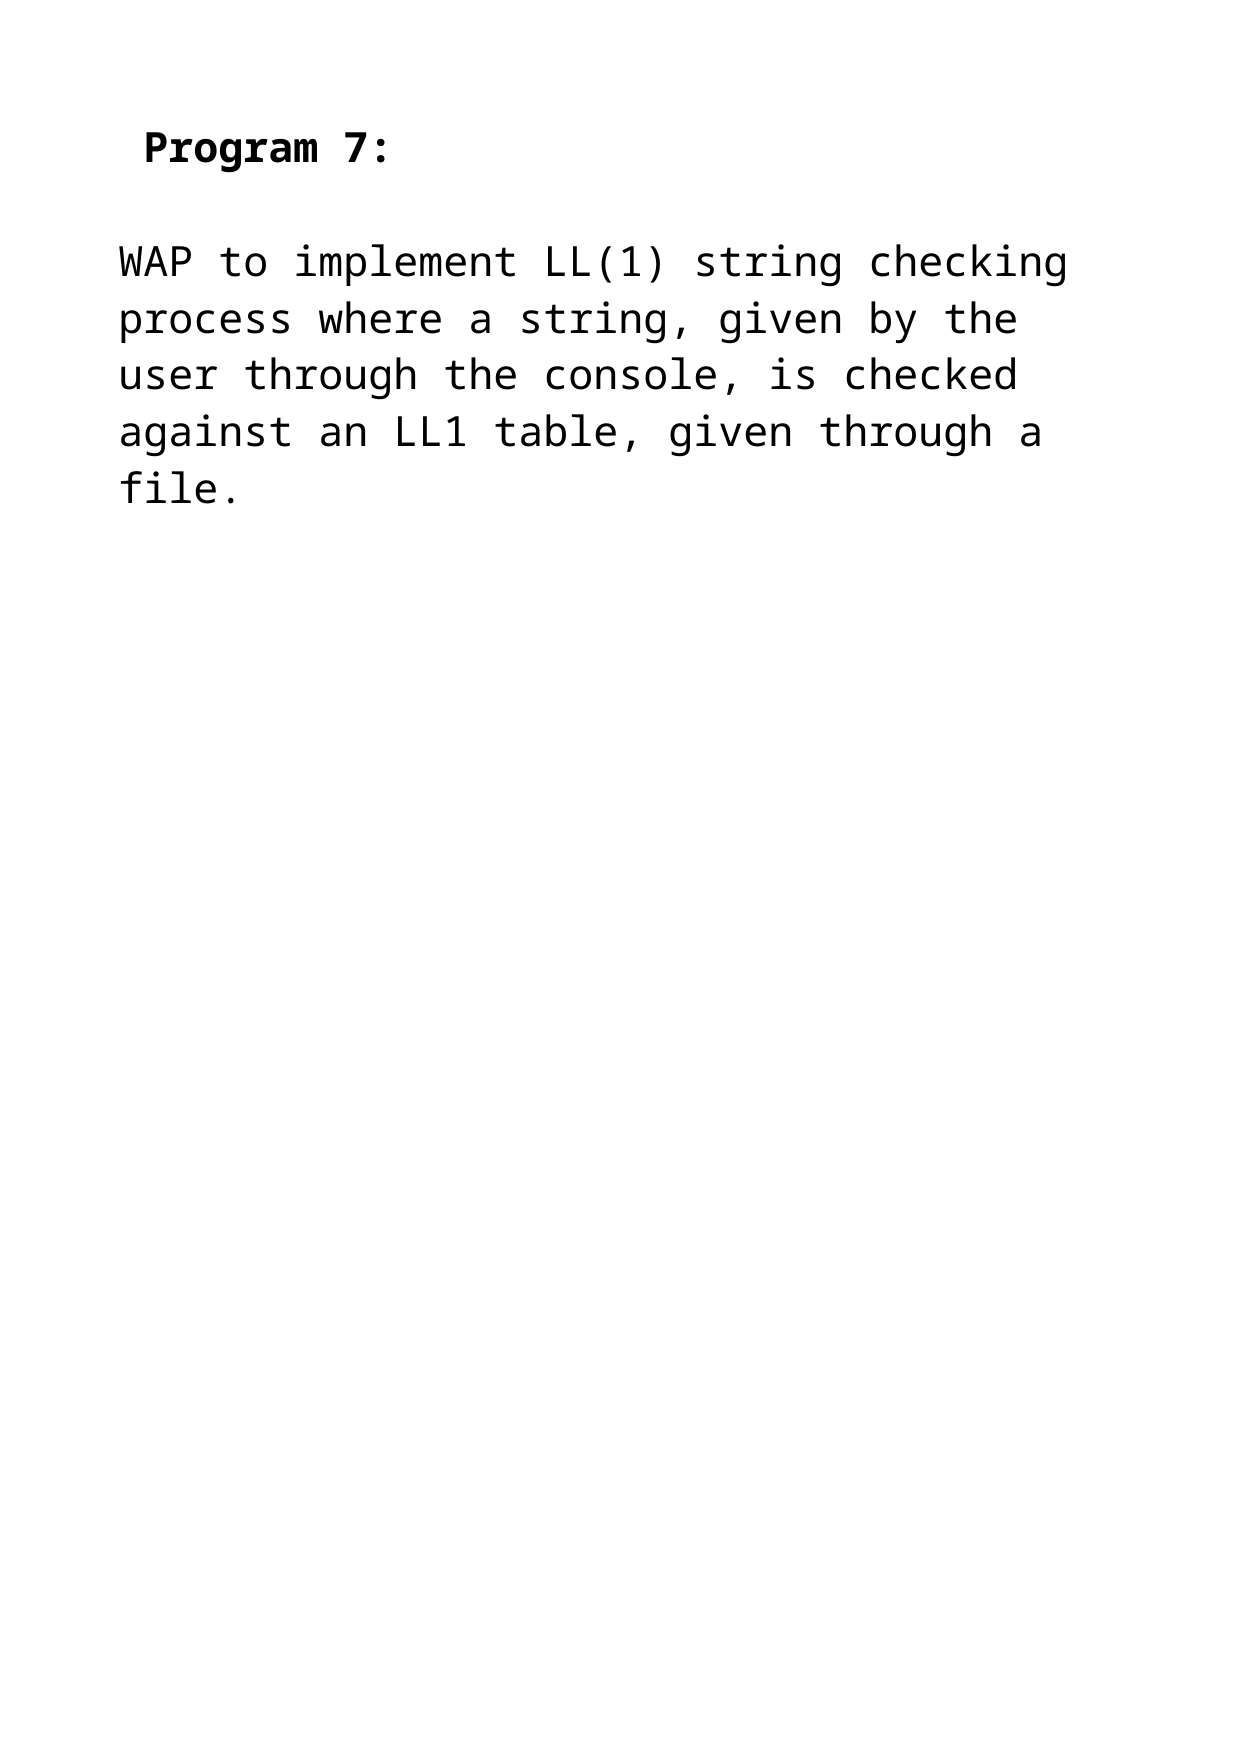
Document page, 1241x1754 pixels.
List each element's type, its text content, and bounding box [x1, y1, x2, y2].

text Program 7: [118, 118, 1122, 175]
text WAP to implement LL(1) string checking process where a string, given by the user through the console, is checked against an LL1 table, given through a file. [118, 232, 1122, 516]
